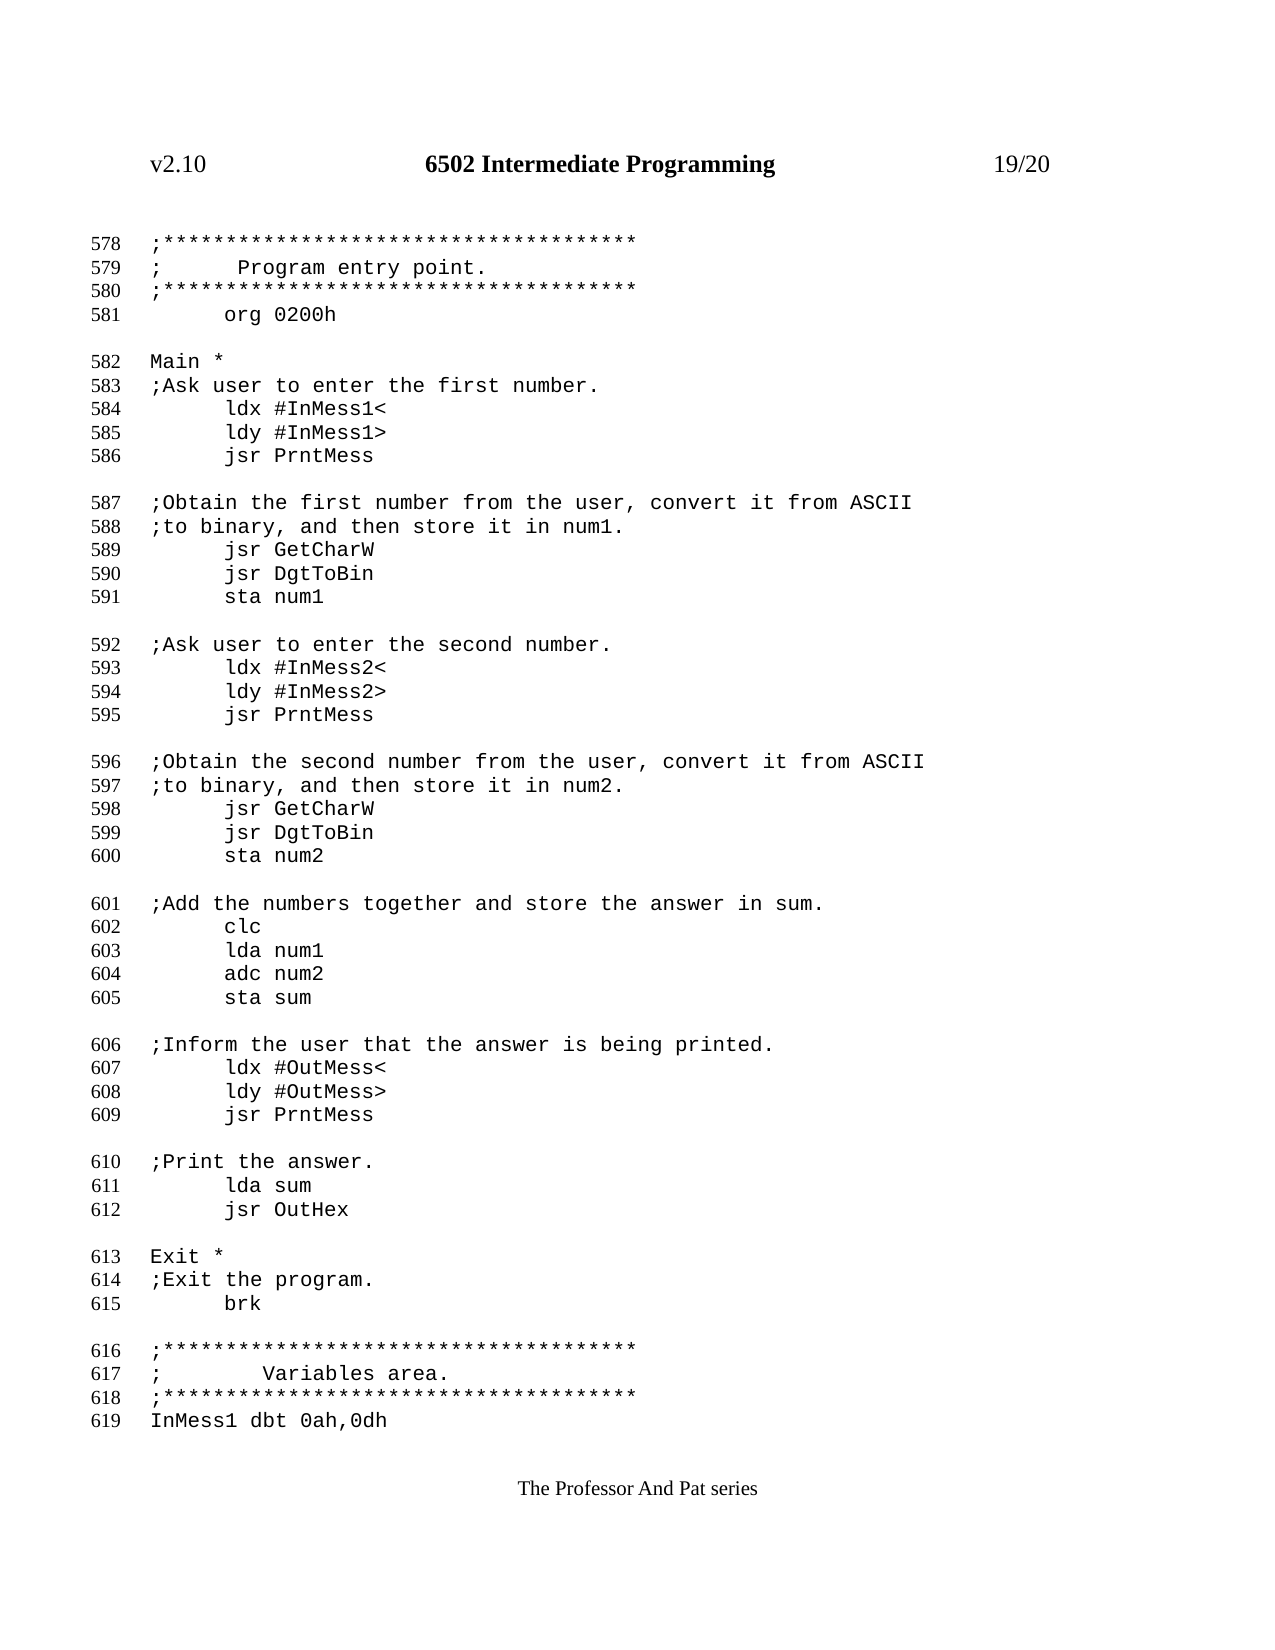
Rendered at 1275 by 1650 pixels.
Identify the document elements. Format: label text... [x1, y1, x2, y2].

text ; Variables area. [150, 1363, 1125, 1387]
text ;************************************** [150, 1387, 1125, 1411]
text Main * [150, 351, 1125, 375]
text InMess1 dbt 0ah,0dh [150, 1411, 1125, 1434]
text sta num2 [150, 846, 1125, 869]
text ldx #InMess1< [150, 398, 1125, 422]
text ;Ask user to enter the first number. [150, 375, 1125, 398]
text ; Program entry point. [150, 257, 1125, 281]
text ldy #InMess1> [150, 422, 1125, 445]
text ;Add the numbers together and store the answer in sum. [150, 893, 1125, 916]
text lda sum [150, 1175, 1125, 1199]
text jsr DgtToBin [150, 822, 1125, 846]
text jsr GetCharW [150, 798, 1125, 822]
text lda num1 [150, 940, 1125, 963]
text ;to binary, and then store it in num1. [150, 516, 1125, 539]
text ;Print the answer. [150, 1152, 1125, 1175]
text ;Obtain the first number from the user, convert it from ASCII [150, 492, 1125, 516]
text ;************************************** [150, 281, 1125, 304]
text ;Exit the program. [150, 1269, 1125, 1293]
text Exit * [150, 1246, 1125, 1269]
text jsr PrntMess [150, 704, 1125, 728]
text jsr GetCharW [150, 539, 1125, 563]
text ldy #InMess2> [150, 681, 1125, 704]
text jsr OutHex [150, 1199, 1125, 1222]
text ldy #OutMess> [150, 1081, 1125, 1104]
text ;to binary, and then store it in num2. [150, 775, 1125, 798]
text sta sum [150, 987, 1125, 1010]
text adc num2 [150, 963, 1125, 987]
text ldx #OutMess< [150, 1057, 1125, 1081]
text brk [150, 1293, 1125, 1316]
text ;************************************** [150, 233, 1125, 257]
text jsr PrntMess [150, 1104, 1125, 1128]
text ;Inform the user that the answer is being printed. [150, 1034, 1125, 1057]
text jsr PrntMess [150, 445, 1125, 469]
text org 0200h [150, 304, 1125, 328]
text clc [150, 916, 1125, 940]
text jsr DgtToBin [150, 563, 1125, 587]
text ;************************************** [150, 1340, 1125, 1363]
text ;Obtain the second number from the user, convert it from ASCII [150, 751, 1125, 775]
text sta num1 [150, 587, 1125, 610]
text ldx #InMess2< [150, 657, 1125, 681]
text ;Ask user to enter the second number. [150, 634, 1125, 657]
